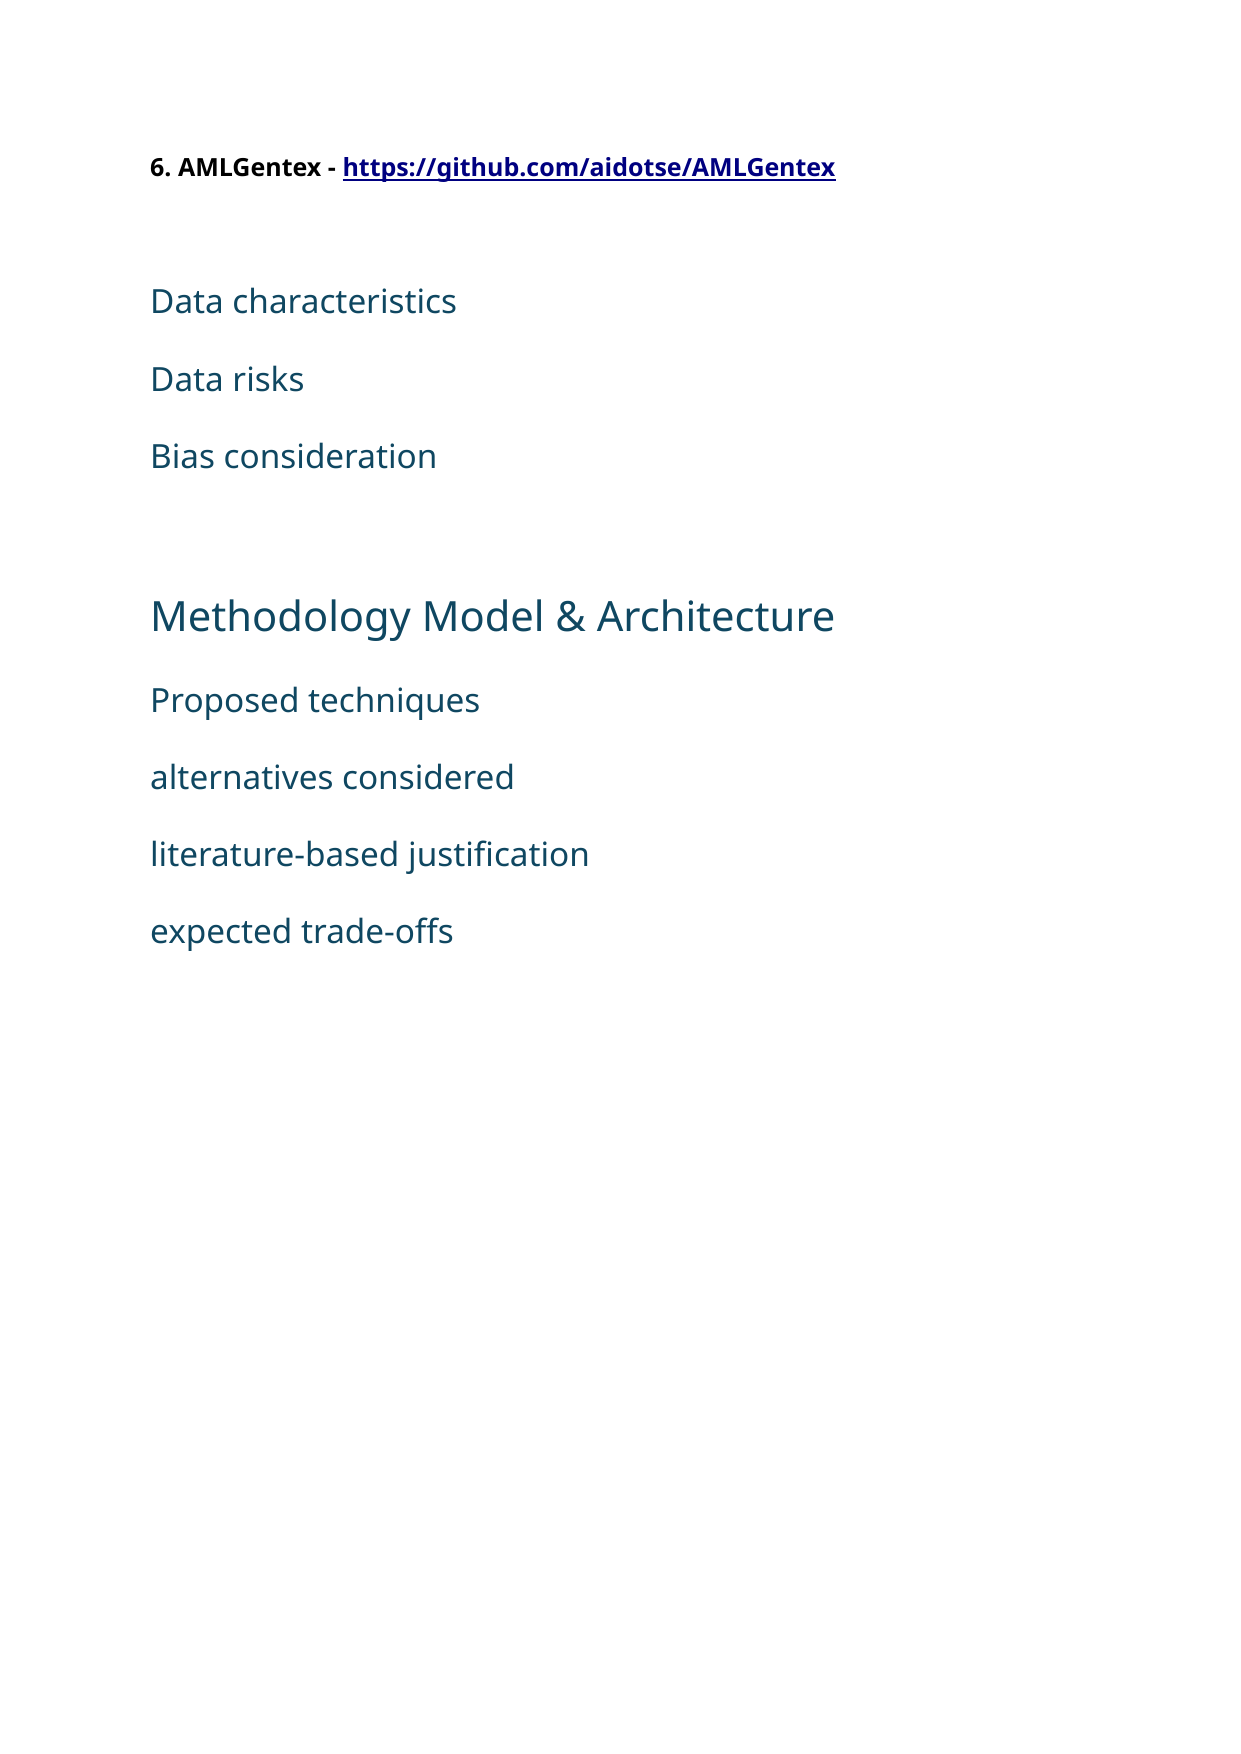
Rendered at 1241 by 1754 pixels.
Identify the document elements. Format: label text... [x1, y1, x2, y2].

subtitle Methodology Model & Architecture [150, 587, 1090, 643]
subtitle Data risks [150, 356, 1090, 401]
subtitle Data characteristics [150, 278, 1090, 324]
subtitle expected trade-offs [150, 908, 1090, 954]
text 6. AMLGentex - https://github.com/aidotse/AMLGentex [150, 150, 1090, 184]
subtitle Proposed techniques [150, 677, 1090, 722]
subtitle Bias consideration [150, 433, 1090, 478]
subtitle alternatives considered [150, 754, 1090, 799]
subtitle literature-based justification [150, 831, 1090, 877]
